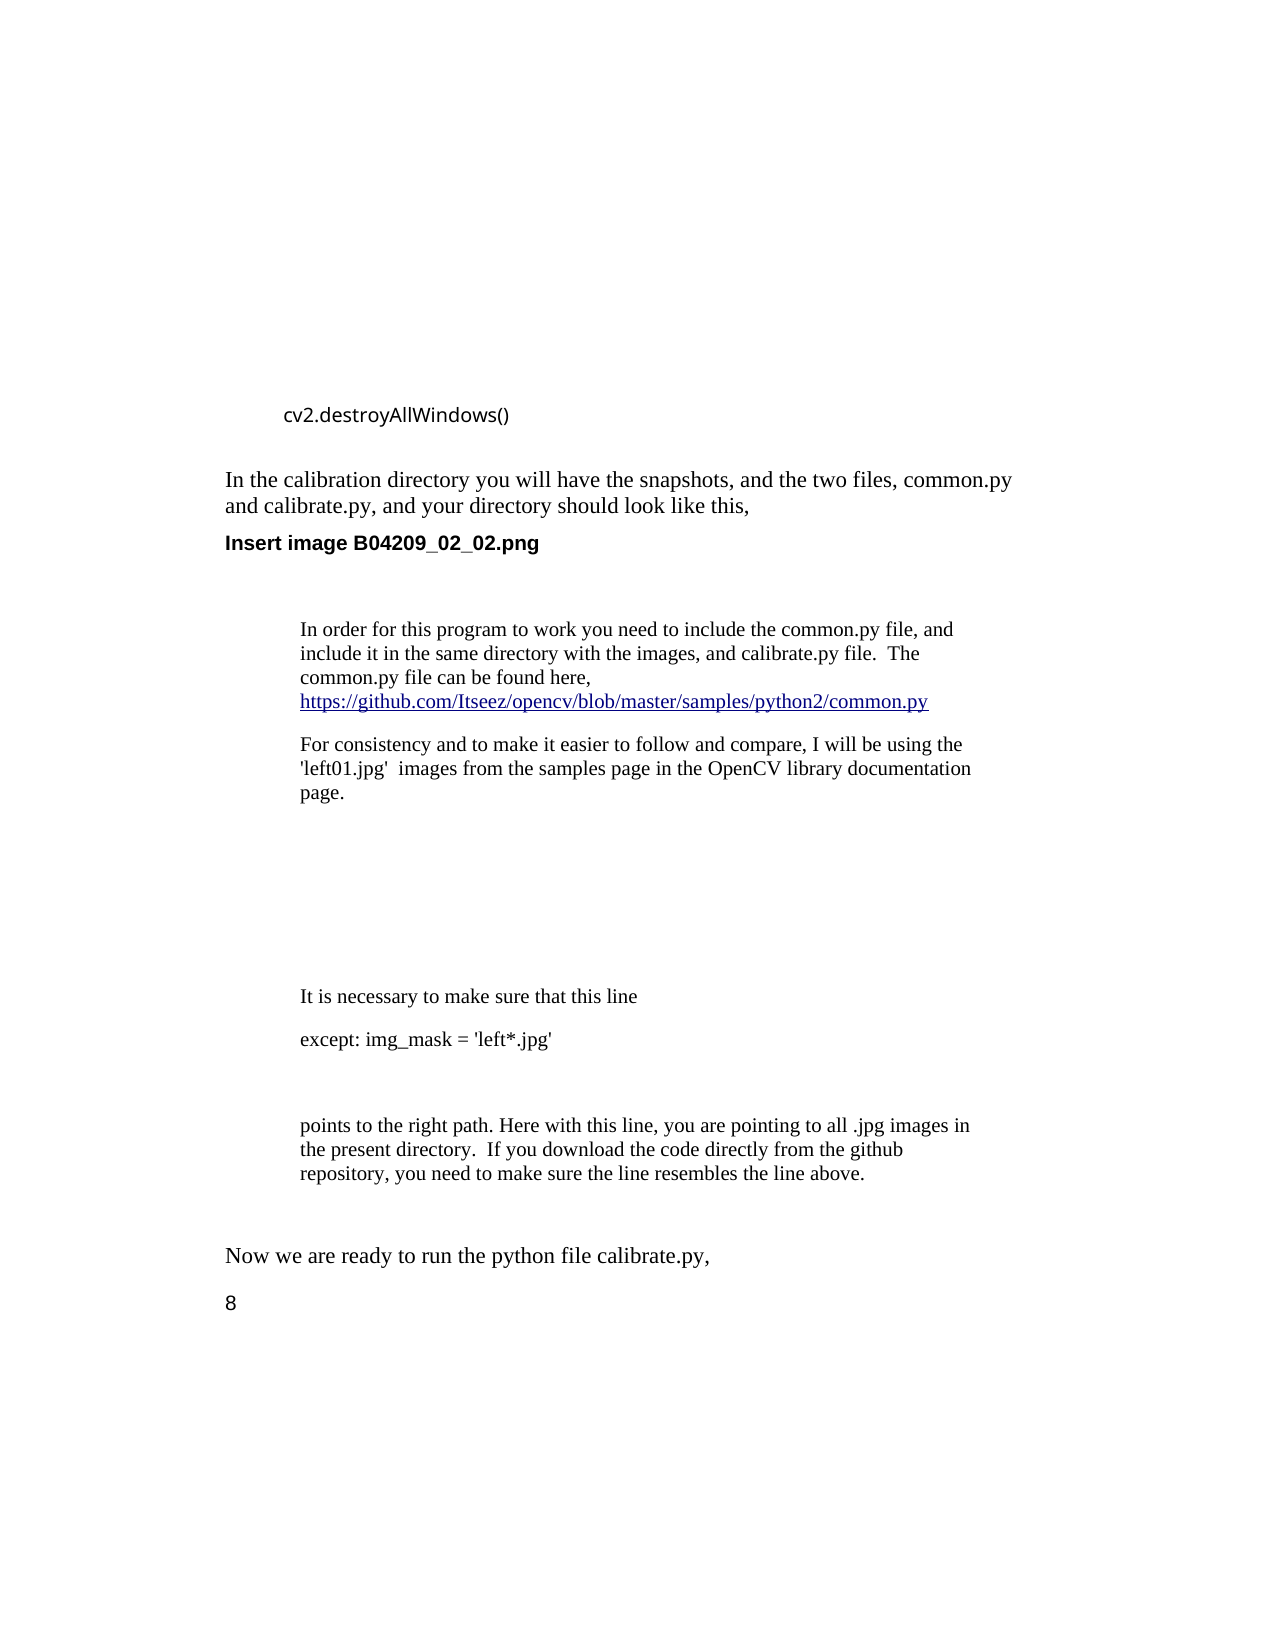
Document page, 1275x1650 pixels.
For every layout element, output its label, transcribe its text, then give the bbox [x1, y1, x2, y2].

text In the calibration directory you will have the snapshots, and the two files, common.py and calibrate.py, and your directory should look like this, [225, 466, 1050, 518]
text For consistency and to make it easier to follow and compare, I will be using the 'left01.jpg' images from the samples page in the OpenCV library documentation page. [300, 732, 975, 804]
text except: img_mask = 'left*.jpg' [300, 1027, 975, 1051]
text points to the right path. Here with this line, you are pointing to all .jpg images in the present directory. If you download the code directly from the github repository, you need to make sure the line resembles the line above. [300, 1113, 975, 1185]
text Now we are ready to run the python file calibrate.py, [225, 1242, 1050, 1269]
text It is necessary to make sure that this line [300, 984, 975, 1008]
text In order for this program to work you need to include the common.py file, and include it in the same directory with the images, and calibrate.py file. The common.py file can be found here, https://github.com/Itseez/opencv/blob/master/samples/python2/common.py [300, 617, 975, 713]
text cv2.destroyAllWindows() [262, 401, 1050, 428]
text Insert image B04209_02_02.png [225, 531, 1050, 555]
